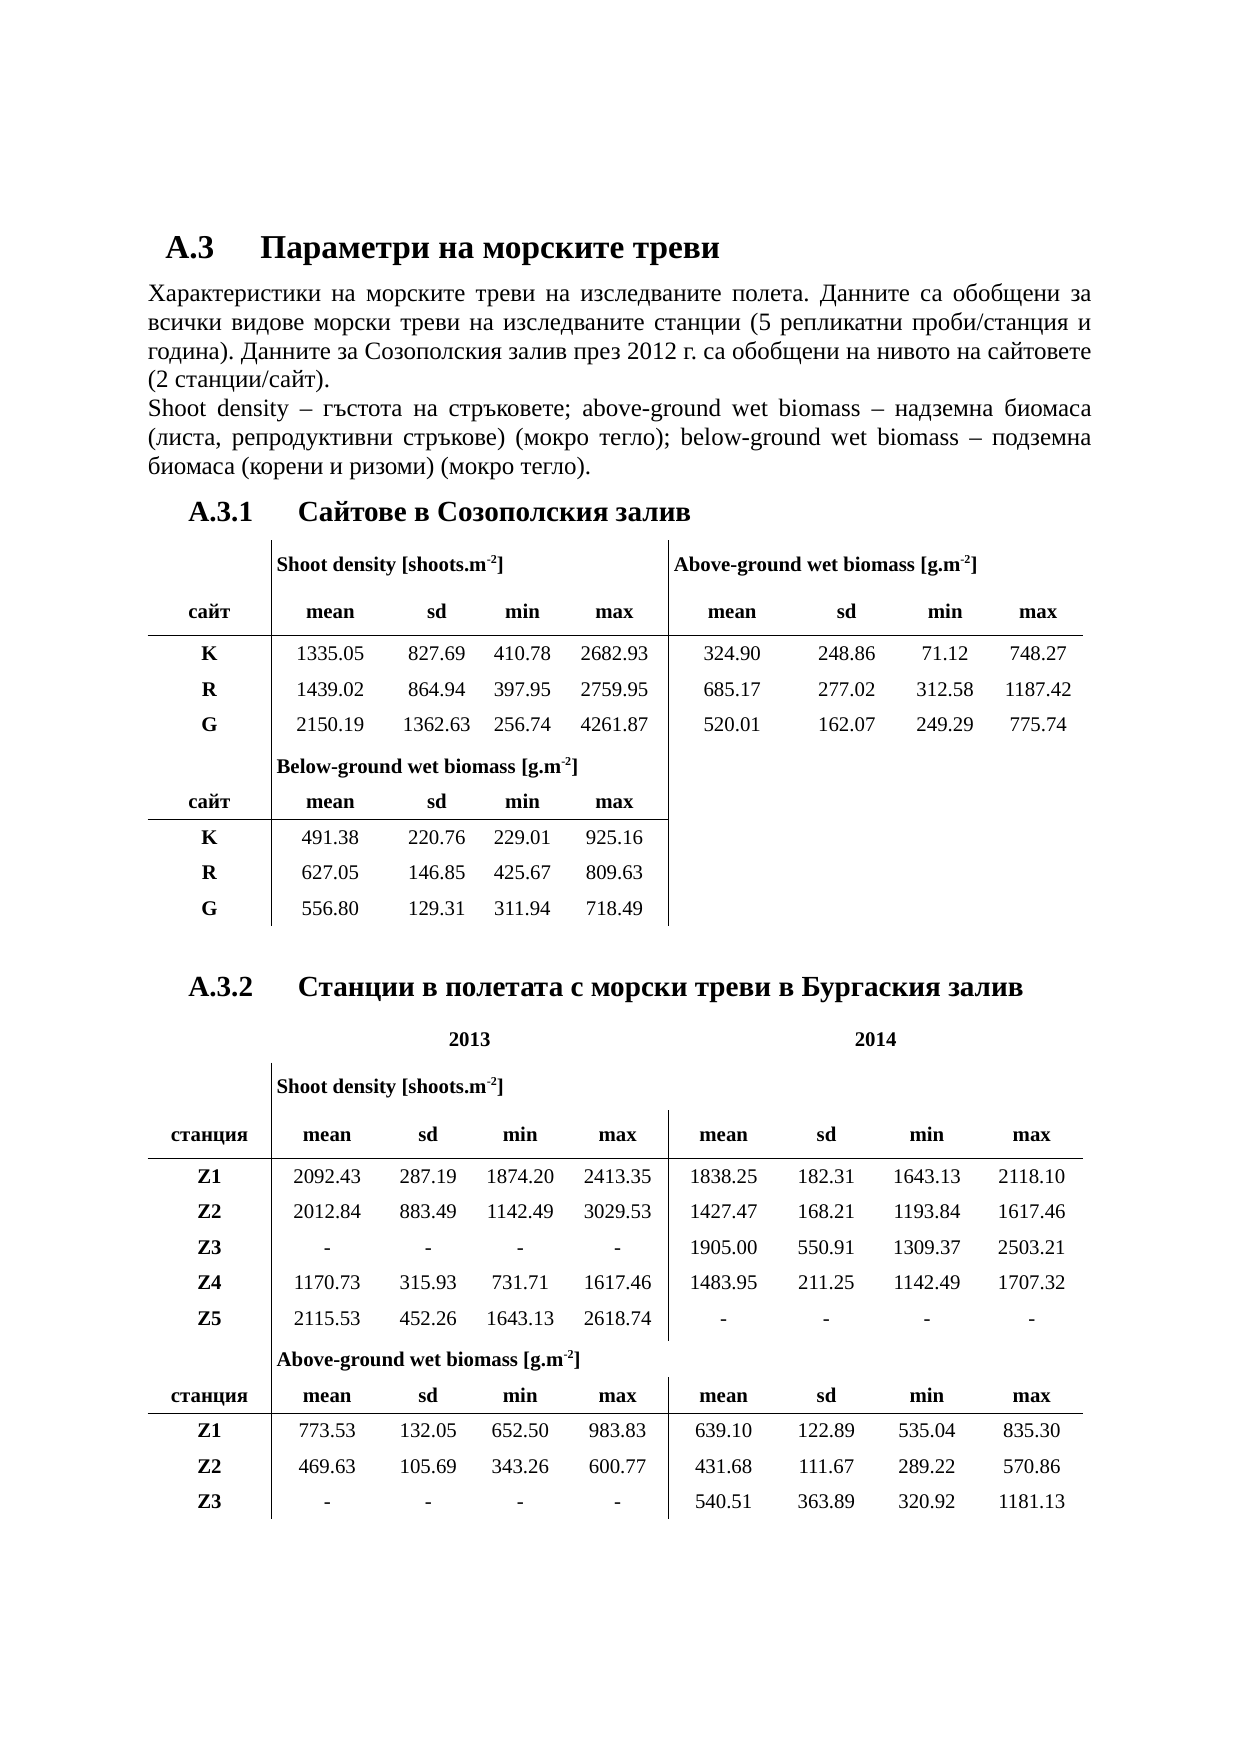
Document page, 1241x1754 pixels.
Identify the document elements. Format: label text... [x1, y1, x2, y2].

table_cell 1838.25 [669, 1159, 779, 1193]
table_cell 1181.13 [980, 1484, 1083, 1519]
table_cell [567, 1336, 668, 1341]
table_cell 1905.00 [669, 1229, 779, 1264]
table_cell 1617.46 [980, 1194, 1083, 1229]
table_cell Z1 [148, 1159, 271, 1193]
table_cell G [148, 890, 271, 926]
table_cell [484, 742, 561, 748]
table_cell [796, 748, 897, 783]
table_cell - [383, 1484, 473, 1519]
table_cell 2092.43 [272, 1159, 383, 1193]
table_cell 129.31 [390, 890, 484, 926]
table_cell max [567, 1110, 668, 1158]
table_cell min [873, 1377, 980, 1412]
table_cell 835.30 [980, 1414, 1083, 1448]
table_cell 248.86 [796, 636, 897, 671]
table_cell min [484, 784, 561, 819]
table_cell 122.89 [779, 1414, 873, 1448]
table_cell min [897, 588, 993, 635]
table_cell [148, 1336, 271, 1341]
table_cell 249.29 [897, 706, 993, 742]
table_cell Z1 [148, 1414, 271, 1448]
table_cell [980, 1336, 1083, 1341]
table_cell sd [390, 784, 484, 819]
table_cell 320.92 [873, 1484, 980, 1519]
table_cell 1142.49 [473, 1194, 567, 1229]
table_cell 1874.20 [473, 1159, 567, 1193]
table_cell 1142.49 [873, 1265, 980, 1300]
table_cell [473, 1336, 567, 1341]
table_cell K [148, 820, 271, 854]
table_header 2013 [271, 1015, 668, 1063]
table_cell sd [779, 1377, 873, 1412]
table_cell [897, 819, 993, 854]
table_cell mean [669, 1110, 779, 1158]
table_cell Z2 [148, 1194, 271, 1229]
table_cell 1707.32 [980, 1265, 1083, 1300]
table_cell 162.07 [796, 706, 897, 742]
table_cell - [873, 1300, 980, 1336]
table_cell 71.12 [897, 636, 993, 671]
table_cell - [272, 1229, 383, 1264]
table_cell max [993, 588, 1083, 635]
table_cell 685.17 [669, 671, 796, 706]
table_cell 864.94 [390, 671, 484, 706]
table_cell - [272, 1484, 383, 1519]
table_cell mean [272, 1110, 383, 1158]
table_cell min [473, 1110, 567, 1158]
table_cell - [779, 1300, 873, 1336]
table_cell sd [383, 1110, 473, 1158]
table_cell 540.51 [669, 1484, 779, 1519]
table_cell 343.26 [473, 1448, 567, 1484]
table_cell Z3 [148, 1484, 271, 1519]
table_cell G [148, 706, 271, 742]
table_cell [669, 855, 796, 890]
table_cell 491.38 [272, 820, 389, 854]
table_cell Z4 [148, 1265, 271, 1300]
table_cell max [980, 1110, 1083, 1158]
table_cell [561, 742, 668, 748]
table_cell сайт [148, 588, 271, 635]
table_cell 550.91 [779, 1229, 873, 1264]
table_cell 256.74 [484, 706, 561, 742]
table_cell [669, 784, 796, 819]
table_cell min [484, 588, 561, 635]
table_cell станция [148, 1377, 271, 1412]
table_cell 883.49 [383, 1194, 473, 1229]
table_cell 311.94 [484, 890, 561, 926]
table_cell 324.90 [669, 636, 796, 671]
table_cell 556.80 [272, 890, 389, 926]
table_cell 925.16 [561, 820, 668, 854]
table_cell [993, 784, 1083, 819]
table_cell [873, 1336, 980, 1341]
table_cell [993, 890, 1083, 926]
table_cell 168.21 [779, 1194, 873, 1229]
table_cell 1643.13 [873, 1159, 980, 1193]
table_cell Shoot density [shoots.m-2] [272, 1063, 1083, 1110]
table_cell - [567, 1229, 668, 1264]
table_cell sd [390, 588, 484, 635]
table_cell - [473, 1484, 567, 1519]
table_cell [796, 819, 897, 854]
table_cell - [980, 1300, 1083, 1336]
table_cell 1617.46 [567, 1265, 668, 1300]
table_cell R [148, 855, 271, 890]
table_cell max [980, 1377, 1083, 1412]
table_cell [796, 855, 897, 890]
table_cell 431.68 [669, 1448, 779, 1484]
table_cell max [561, 588, 668, 635]
table_cell [993, 742, 1083, 748]
table_cell 289.22 [873, 1448, 980, 1484]
table_header 2014 [668, 1015, 1083, 1063]
table_cell 627.05 [272, 855, 389, 890]
table_cell 520.01 [669, 706, 796, 742]
subtitle Станции в полетата с морски треви в Бургаския залив [260, 969, 1093, 1002]
table_cell 2150.19 [272, 706, 389, 742]
table_cell 1335.05 [272, 636, 389, 671]
table_cell 3029.53 [567, 1194, 668, 1229]
table_cell R [148, 671, 271, 706]
table_cell mean [272, 784, 389, 819]
table_cell 1362.63 [390, 706, 484, 742]
table_cell 105.69 [383, 1448, 473, 1484]
table_cell [272, 742, 389, 748]
table_cell 2503.21 [980, 1229, 1083, 1264]
table_cell [148, 1341, 271, 1377]
table_cell 1170.73 [272, 1265, 383, 1300]
table_cell 809.63 [561, 855, 668, 890]
table_cell 229.01 [484, 820, 561, 854]
table_cell Z3 [148, 1229, 271, 1264]
table_cell [669, 742, 796, 748]
table_cell - [473, 1229, 567, 1264]
table_cell mean [272, 1377, 383, 1412]
table_cell 773.53 [272, 1414, 383, 1448]
table_cell sd [779, 1110, 873, 1158]
table_cell 1483.95 [669, 1265, 779, 1300]
table_cell станция [148, 1110, 271, 1158]
table_cell 1193.84 [873, 1194, 980, 1229]
table_cell 1439.02 [272, 671, 389, 706]
table_cell [669, 890, 796, 926]
table_cell [779, 1336, 873, 1341]
table_cell 2682.93 [561, 636, 668, 671]
table_cell 2413.35 [567, 1159, 668, 1193]
table_cell [272, 1336, 383, 1341]
table_cell 827.69 [390, 636, 484, 671]
table_cell [993, 855, 1083, 890]
table_cell Z5 [148, 1300, 271, 1336]
table_cell 983.83 [567, 1414, 668, 1448]
table_header Above-ground wet biomass [g.m-2] [669, 540, 1083, 588]
table_cell 718.49 [561, 890, 668, 926]
table_cell [148, 748, 271, 783]
table_cell 1187.42 [993, 671, 1083, 706]
table_cell 132.05 [383, 1414, 473, 1448]
table_cell Z2 [148, 1448, 271, 1484]
table_header [148, 540, 271, 588]
table_cell 312.58 [897, 671, 993, 706]
table_cell mean [669, 1377, 779, 1412]
table_cell [993, 748, 1083, 783]
table_cell 652.50 [473, 1414, 567, 1448]
table_cell [796, 890, 897, 926]
table_cell 397.95 [484, 671, 561, 706]
table_cell [796, 784, 897, 819]
table_cell [993, 819, 1083, 854]
table_header [148, 1015, 271, 1063]
table_cell 410.78 [484, 636, 561, 671]
table_cell [897, 784, 993, 819]
table_cell [897, 855, 993, 890]
table_cell 2118.10 [980, 1159, 1083, 1193]
table_cell 146.85 [390, 855, 484, 890]
table_cell 315.93 [383, 1265, 473, 1300]
table_cell [897, 748, 993, 783]
table_cell - [669, 1300, 779, 1336]
table_cell [669, 1336, 779, 1341]
table_cell 1427.47 [669, 1194, 779, 1229]
table_cell max [561, 784, 668, 819]
table_cell 287.19 [383, 1159, 473, 1193]
table_cell 731.71 [473, 1265, 567, 1300]
table_cell 600.77 [567, 1448, 668, 1484]
table_cell 535.04 [873, 1414, 980, 1448]
table_cell 220.76 [390, 820, 484, 854]
table_cell - [567, 1484, 668, 1519]
table_cell [390, 742, 484, 748]
table_cell 1643.13 [473, 1300, 567, 1336]
table_cell 748.27 [993, 636, 1083, 671]
table_cell 211.25 [779, 1265, 873, 1300]
table_cell 363.89 [779, 1484, 873, 1519]
table_cell [897, 890, 993, 926]
table_cell 639.10 [669, 1414, 779, 1448]
table_cell 775.74 [993, 706, 1083, 742]
table_cell [148, 742, 271, 748]
table_cell 2115.53 [272, 1300, 383, 1336]
text Shoot density – гъстота на стръковете; above-ground wet biomass – надземна биомаса (листа, репродуктивни стръкове) (мокро тегло); below-ground wet biomass – подземна биомаса (корени и ризоми) (мокро тегло). [148, 393, 1093, 479]
table_cell [796, 742, 897, 748]
table_cell 452.26 [383, 1300, 473, 1336]
table_cell 570.86 [980, 1448, 1083, 1484]
table_cell 2012.84 [272, 1194, 383, 1229]
table_cell [669, 748, 796, 783]
table_cell [148, 1063, 271, 1110]
table_cell [383, 1336, 473, 1341]
table_header Shoot density [shoots.m-2] [272, 540, 668, 588]
table_cell Below-ground wet biomass [g.m-2] [272, 748, 668, 783]
text Характеристики на морските треви на изследваните полета. Данните са обобщени за всички видове морски треви на изследваните станции (5 репликатни проби/станция и година). Данните за Созополския залив през 2012 г. са обобщени на нивото на сайтовете (2 станции/сайт). [148, 278, 1093, 393]
table_cell mean [669, 588, 796, 635]
table_cell Above-ground wet biomass [g.m-2] [272, 1341, 1083, 1377]
table_cell min [873, 1110, 980, 1158]
table_cell 4261.87 [561, 706, 668, 742]
table_cell sd [383, 1377, 473, 1412]
table_cell - [383, 1229, 473, 1264]
table_cell 425.67 [484, 855, 561, 890]
subtitle Сайтове в Созополския залив [260, 494, 1093, 528]
subtitle Параметри на морските треви [223, 227, 1093, 266]
table_cell 469.63 [272, 1448, 383, 1484]
table_cell 111.67 [779, 1448, 873, 1484]
table_cell сайт [148, 784, 271, 819]
table_cell 2618.74 [567, 1300, 668, 1336]
table_cell 1309.37 [873, 1229, 980, 1264]
table_cell mean [272, 588, 389, 635]
table_cell min [473, 1377, 567, 1412]
table_cell sd [796, 588, 897, 635]
table_cell 182.31 [779, 1159, 873, 1193]
table_cell 277.02 [796, 671, 897, 706]
table_cell K [148, 636, 271, 671]
table_cell 2759.95 [561, 671, 668, 706]
table_cell max [567, 1377, 668, 1412]
table_cell [897, 742, 993, 748]
table_cell [669, 819, 796, 854]
